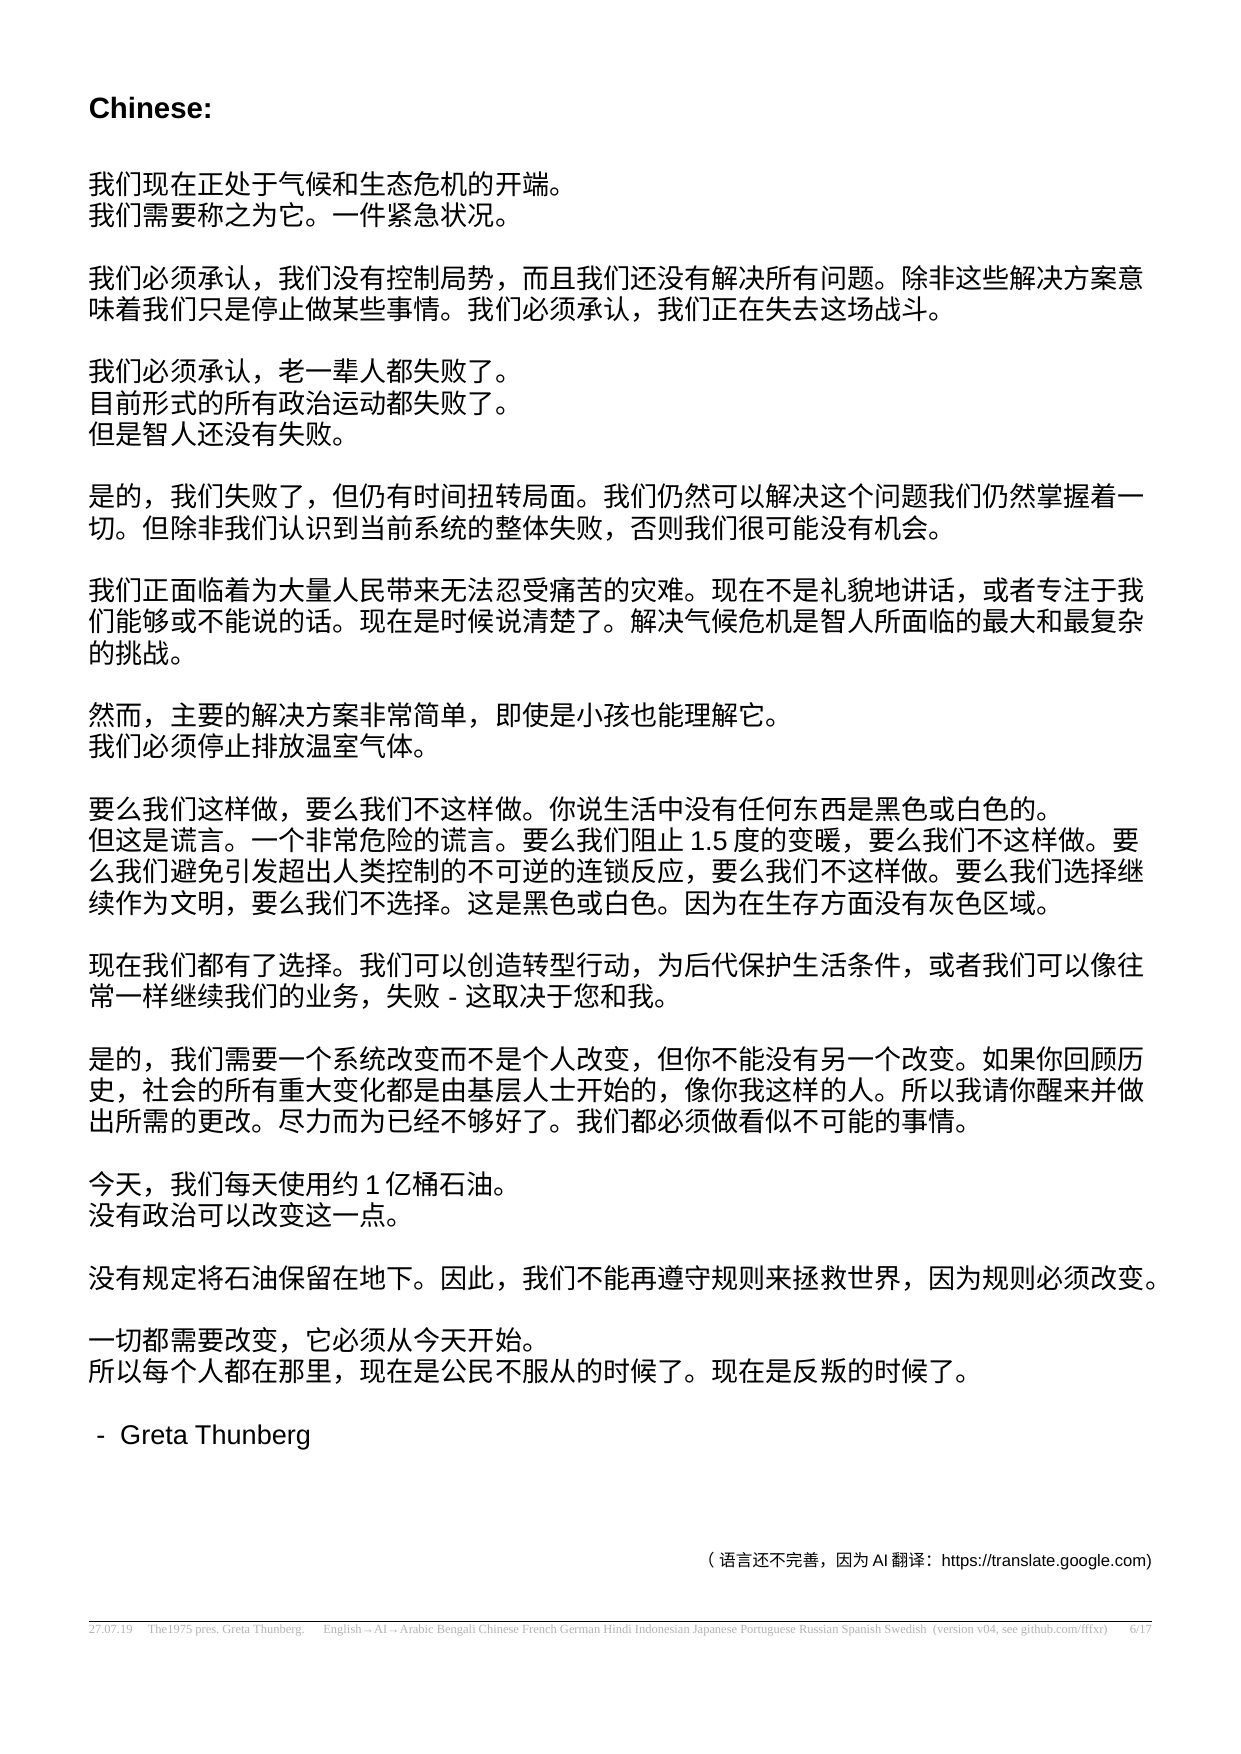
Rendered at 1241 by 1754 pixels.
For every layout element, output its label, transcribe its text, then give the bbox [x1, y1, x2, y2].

text 我们必须停止排放温室气体。 [88, 731, 1152, 763]
text 但这是谎言。一个非常危险的谎言。要么我们阻止1.5度的变暖，要么我们不这样做。要么我们避免引发超出人类控制的不可逆的连锁反应，要么我们不这样做。要么我们选择继续作为文明，要么我们不选择。这是黑色或白色。因为在生存方面没有灰色区域。 [88, 825, 1152, 919]
text 没有政治可以改变这一点。 [88, 1200, 1152, 1231]
subtitle Chinese: [88, 91, 1152, 125]
text - Greta Thunberg [88, 1419, 1152, 1450]
text 我们必须承认，我们没有控制局势，而且我们还没有解决所有问题。除非这些解决方案意味着我们只是停止做某些事情。我们必须承认，我们正在失去这场战斗。 [88, 263, 1152, 325]
text 我们需要称之为它。一件紧急状况。 [88, 200, 1152, 231]
text 我们现在正处于气候和生态危机的开端。 [88, 169, 1152, 200]
text 所以每个人都在那里，现在是公民不服从的时候了。现在是反叛的时候了。 [88, 1356, 1152, 1388]
text 一切都需要改变，它必须从今天开始。 [88, 1325, 1152, 1356]
text 要么我们这样做，要么我们不这样做。你说生活中没有任何东西是黑色或白色的。 [88, 794, 1152, 825]
text 现在我们都有了选择。我们可以创造转型行动，为后代保护生活条件，或者我们可以像往常一样继续我们的业务，失败 - 这取决于您和我。 [88, 950, 1152, 1013]
text 但是智人还没有失败。 [88, 419, 1152, 450]
text 今天，我们每天使用约1亿桶石油。 [88, 1169, 1152, 1200]
text 我们必须承认，老一辈人都失败了。 [88, 356, 1152, 388]
text 是的，我们需要一个系统改变而不是个人改变，但你不能没有另一个改变。如果你回顾历史，社会的所有重大变化都是由基层人士开始的，像你我这样的人。所以我请你醒来并做出所需的更改。尽力而为已经不够好了。我们都必须做看似不可能的事情。 [88, 1044, 1152, 1138]
text 我们正面临着为大量人民带来无法忍受痛苦的灾难。现在不是礼貌地讲话，或者专注于我们能够或不能说的话。现在是时候说清楚了。解决气候危机是智人所面临的最大和最复杂的挑战。 [88, 575, 1152, 669]
text 然而，主要的解决方案非常简单，即使是小孩也能理解它。 [88, 700, 1152, 731]
text 目前形式的所有政治运动都失败了。 [88, 388, 1152, 419]
text 是的，我们失败了，但仍有时间扭转局面。我们仍然可以解决这个问题我们仍然掌握着一切。但除非我们认识到当前系统的整体失败，否则我们很可能没有机会。 [88, 481, 1152, 544]
text （ 语言还不完善，因为AI翻译：https://translate.google.com) [88, 1551, 1152, 1570]
text 没有规定将石油保留在地下。因此，我们不能再遵守规则来拯救世界，因为规则必须改变。 [88, 1263, 1152, 1294]
